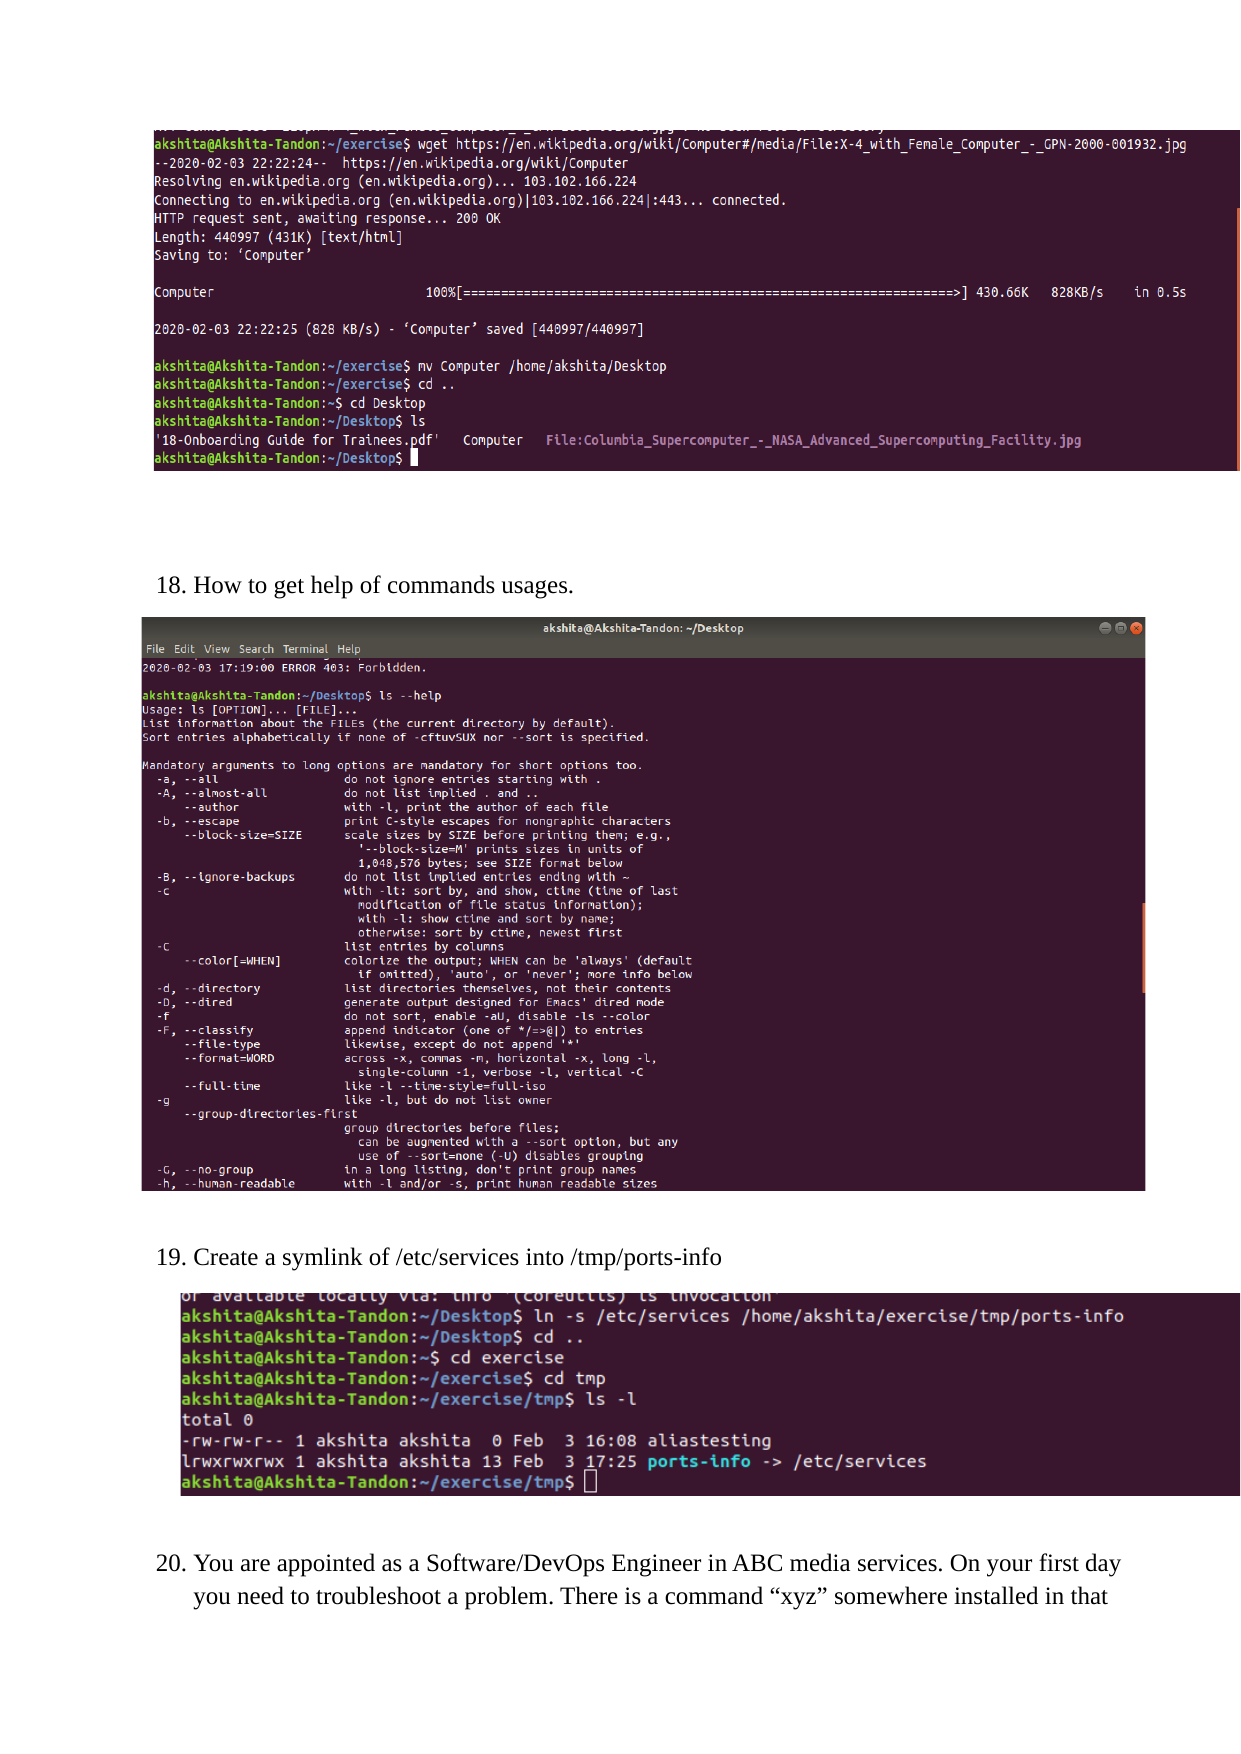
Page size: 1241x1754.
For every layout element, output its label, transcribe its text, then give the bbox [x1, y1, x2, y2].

list Create a symlink of /etc/services into /tmp/ports-info [156, 1242, 1122, 1271]
picture [141, 617, 1146, 1191]
list You are appointed as a Software/DevOps Engineer in ABC media services. On your first day you need to troubleshoot a problem. There is a command “xyz” somewhere installed in that [156, 1548, 1122, 1610]
picture [153, 130, 1240, 471]
list How to get help of commands usages. [156, 570, 1122, 599]
